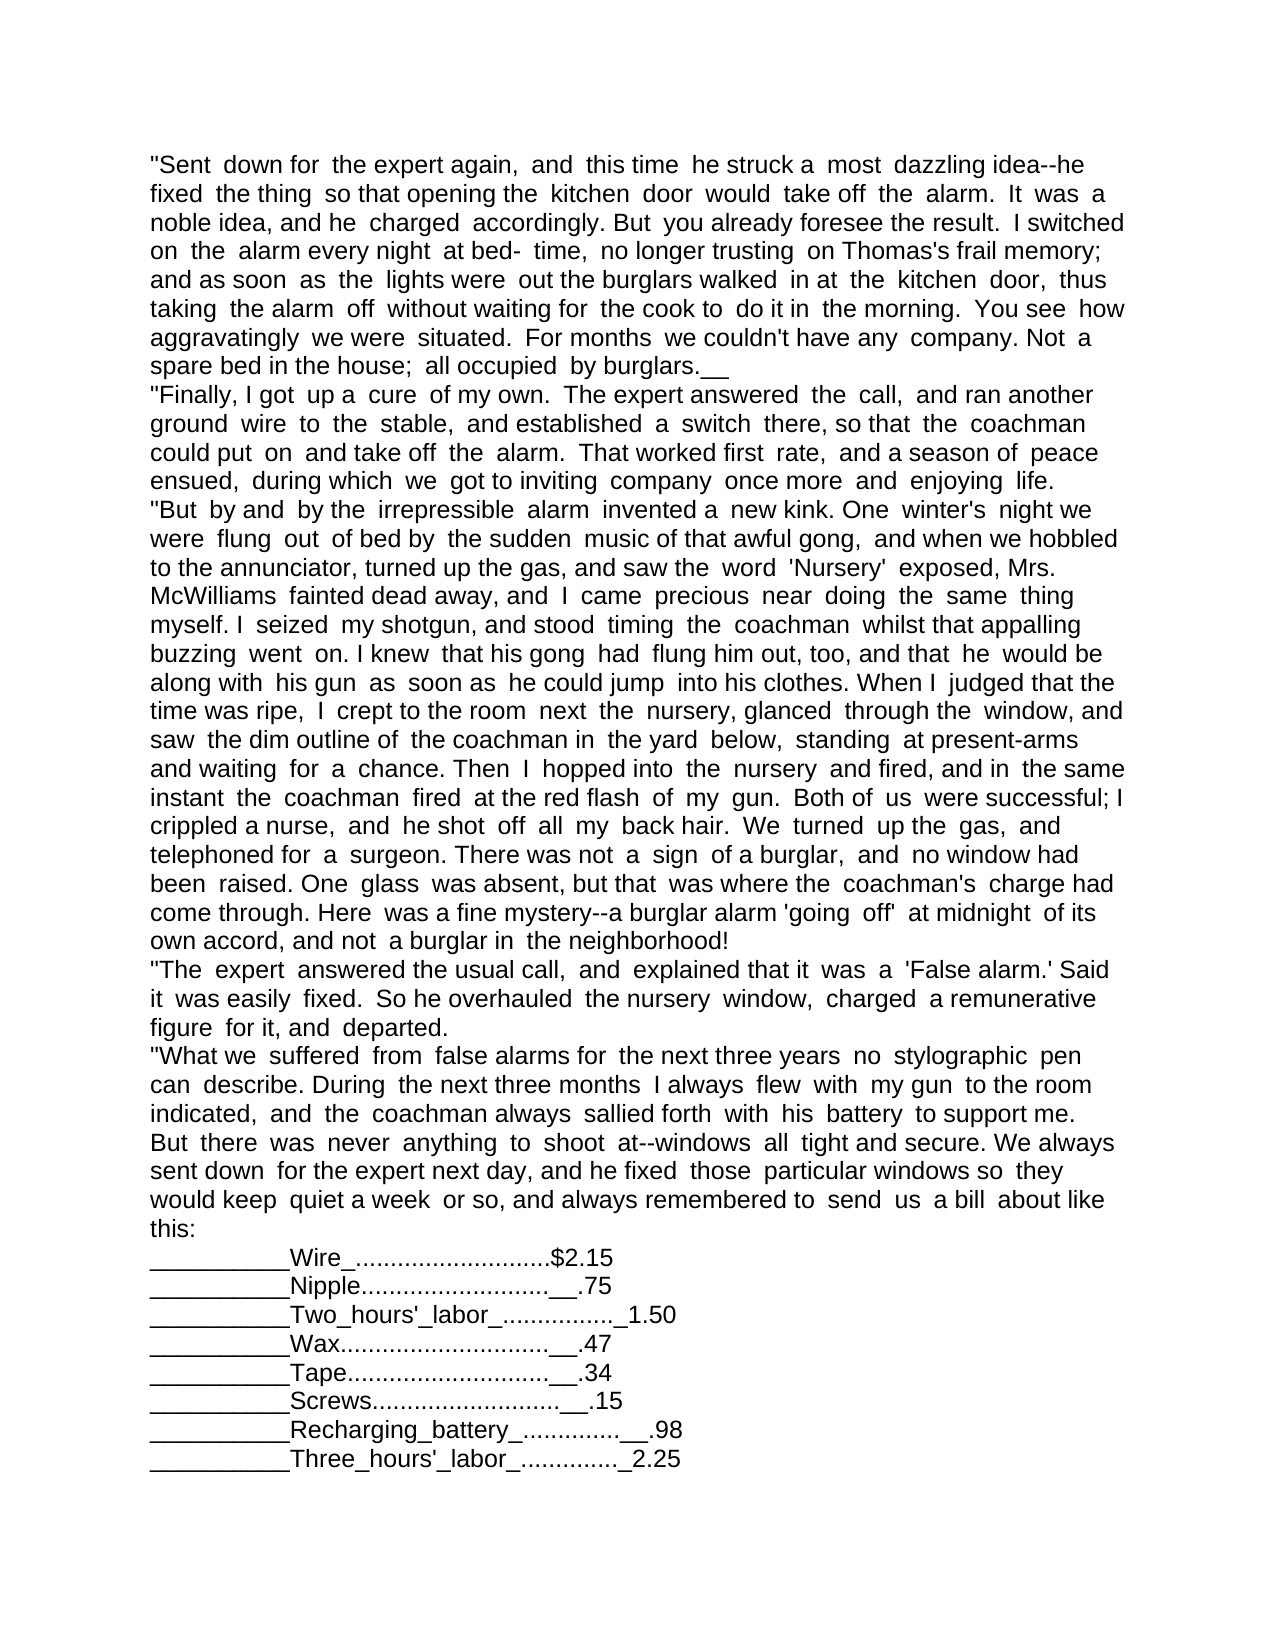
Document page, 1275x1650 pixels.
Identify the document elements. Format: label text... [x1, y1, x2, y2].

text "Sent down for the expert again, and this time he struck a most dazzling idea--he fixed the thing so that opening the kitchen door would take off the alarm. It was a noble idea, and he charged accordingly. But you already foresee the result. I switched on the alarm every night at bed- time, no longer trusting on Thomas's frail memory; and as soon as the lights were out the burglars walked in at the kitchen door, thus taking the alarm off without waiting for the cook to do it in the morning. You see how aggravatingly we were situated. For months we couldn't have any company. Not a spare bed in the house; all occupied by burglars.__ [150, 150, 1125, 380]
text "What we suffered from false alarms for the next three years no stylographic pen can describe. During the next three months I always flew with my gun to the room indicated, and the coachman always sallied forth with his battery to support me. But there was never anything to shoot at--windows all tight and secure. We always sent down for the expert next day, and he fixed those particular windows so they would keep quiet a week or so, and always remembered to send us a bill about like this: [150, 1041, 1125, 1242]
text __________Wire_............................$2.15 [150, 1242, 1125, 1271]
text __________Nipple...........................__.75 [150, 1271, 1125, 1300]
text __________Three_hours'_labor_.............._2.25 [150, 1444, 1125, 1472]
text __________Two_hours'_labor_................_1.50 [150, 1300, 1125, 1329]
text __________Wax..............................__.47 [150, 1329, 1125, 1357]
text "The expert answered the usual call, and explained that it was a 'False alarm.' Said it was easily fixed. So he overhauled the nursery window, charged a remunerative figure for it, and departed. [150, 955, 1125, 1041]
text __________Tape.............................__.34 [150, 1357, 1125, 1386]
text "Finally, I got up a cure of my own. The expert answered the call, and ran another ground wire to the stable, and established a switch there, so that the coachman could put on and take off the alarm. That worked first rate, and a season of peace ensued, during which we got to inviting company once more and enjoying life. [150, 380, 1125, 495]
text __________Screws...........................__.15 [150, 1386, 1125, 1415]
text __________Recharging_battery_..............__.98 [150, 1415, 1125, 1444]
text "But by and by the irrepressible alarm invented a new kink. One winter's night we were flung out of bed by the sudden music of that awful gong, and when we hobbled to the annunciator, turned up the gas, and saw the word 'Nursery' exposed, Mrs. McWilliams fainted dead away, and I came precious near doing the same thing myself. I seized my shotgun, and stood timing the coachman whilst that appalling buzzing went on. I knew that his gong had flung him out, too, and that he would be along with his gun as soon as he could jump into his clothes. When I judged that the time was ripe, I crept to the room next the nursery, glanced through the window, and saw the dim outline of the coachman in the yard below, standing at present-arms and waiting for a chance. Then I hopped into the nursery and fired, and in the same instant the coachman fired at the red flash of my gun. Both of us were successful; I crippled a nurse, and he shot off all my back hair. We turned up the gas, and telephoned for a surgeon. There was not a sign of a burglar, and no window had been raised. One glass was absent, but that was where the coachman's charge had come through. Here was a fine mystery--a burglar alarm 'going off' at midnight of its own accord, and not a burglar in the neighborhood! [150, 495, 1125, 955]
